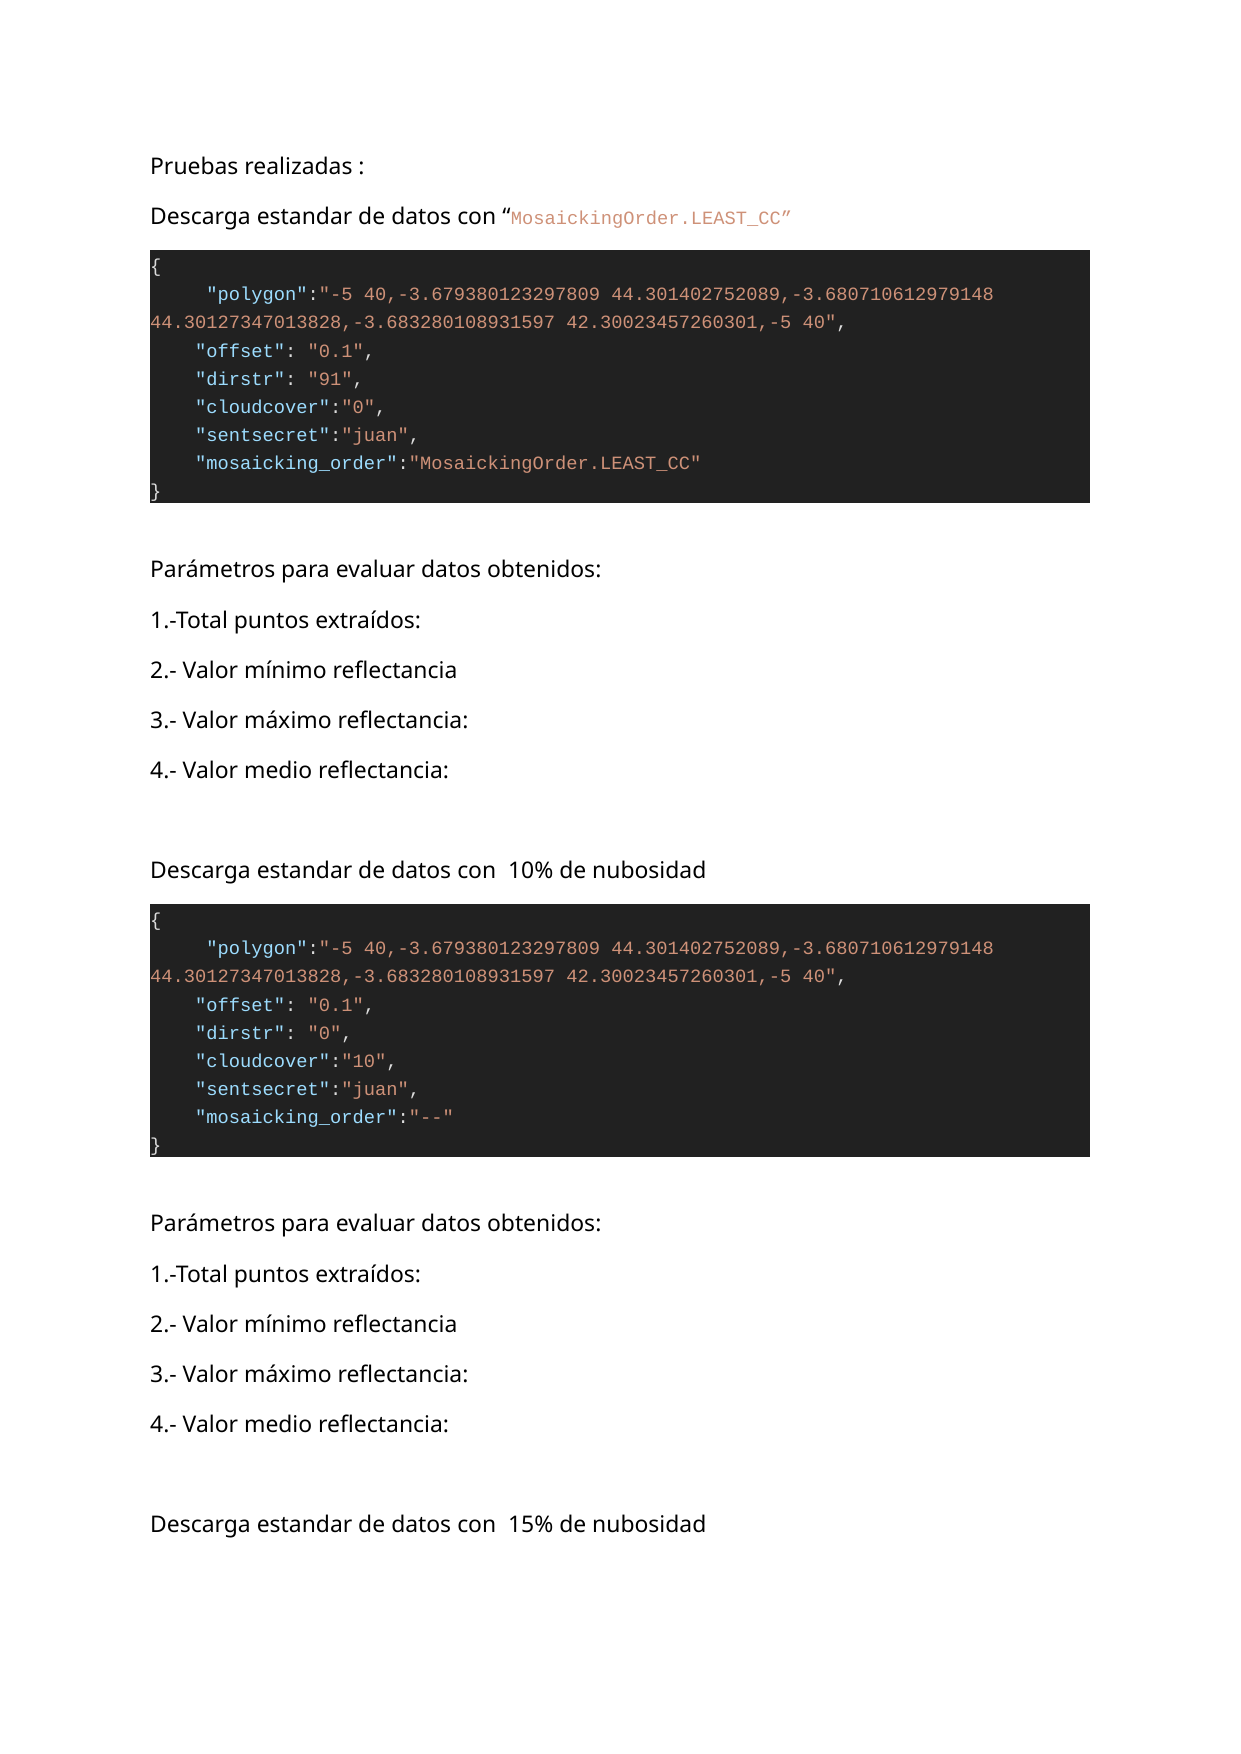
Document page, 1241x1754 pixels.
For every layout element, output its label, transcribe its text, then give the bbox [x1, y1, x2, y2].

text Parámetros para evaluar datos obtenidos: [150, 1207, 1090, 1239]
text "dirstr": "0", [150, 1017, 1090, 1045]
text 2.- Valor mínimo reflectancia [150, 1308, 1090, 1339]
text Pruebas realizadas : [150, 150, 1090, 181]
text { [150, 250, 1090, 278]
text "mosaicking_order":"--" [150, 1101, 1090, 1129]
text Descarga estandar de datos con “MosaickingOrder.LEAST_CC” [150, 200, 1090, 231]
text 1.-Total puntos extraídos: [150, 603, 1090, 635]
text "mosaicking_order":"MosaickingOrder.LEAST_CC" [150, 447, 1090, 475]
text } [150, 475, 1090, 503]
text Parámetros para evaluar datos obtenidos: [150, 553, 1090, 585]
text "dirstr": "91", [150, 363, 1090, 391]
text 4.- Valor medio reflectancia: [150, 1408, 1090, 1439]
text 3.- Valor máximo reflectancia: [150, 704, 1090, 735]
text "cloudcover":"0", [150, 391, 1090, 419]
text "cloudcover":"10", [150, 1045, 1090, 1073]
text "offset": "0.1", [150, 988, 1090, 1017]
text "offset": "0.1", [150, 334, 1090, 363]
text "polygon":"-5 40,-3.679380123297809 44.301402752089,-3.680710612979148 44.30127347013828,-3.683280108931597 42.30023457260301,-5 40", [150, 278, 1090, 334]
text 1.-Total puntos extraídos: [150, 1257, 1090, 1289]
text Descarga estandar de datos con 10% de nubosidad [150, 854, 1090, 885]
text 4.- Valor medio reflectancia: [150, 754, 1090, 785]
text Descarga estandar de datos con 15% de nubosidad [150, 1508, 1090, 1539]
text "sentsecret":"juan", [150, 1073, 1090, 1101]
text { [150, 904, 1090, 932]
text } [150, 1129, 1090, 1157]
text "sentsecret":"juan", [150, 419, 1090, 447]
text 2.- Valor mínimo reflectancia [150, 654, 1090, 685]
text 3.- Valor máximo reflectancia: [150, 1358, 1090, 1389]
text "polygon":"-5 40,-3.679380123297809 44.301402752089,-3.680710612979148 44.30127347013828,-3.683280108931597 42.30023457260301,-5 40", [150, 932, 1090, 988]
